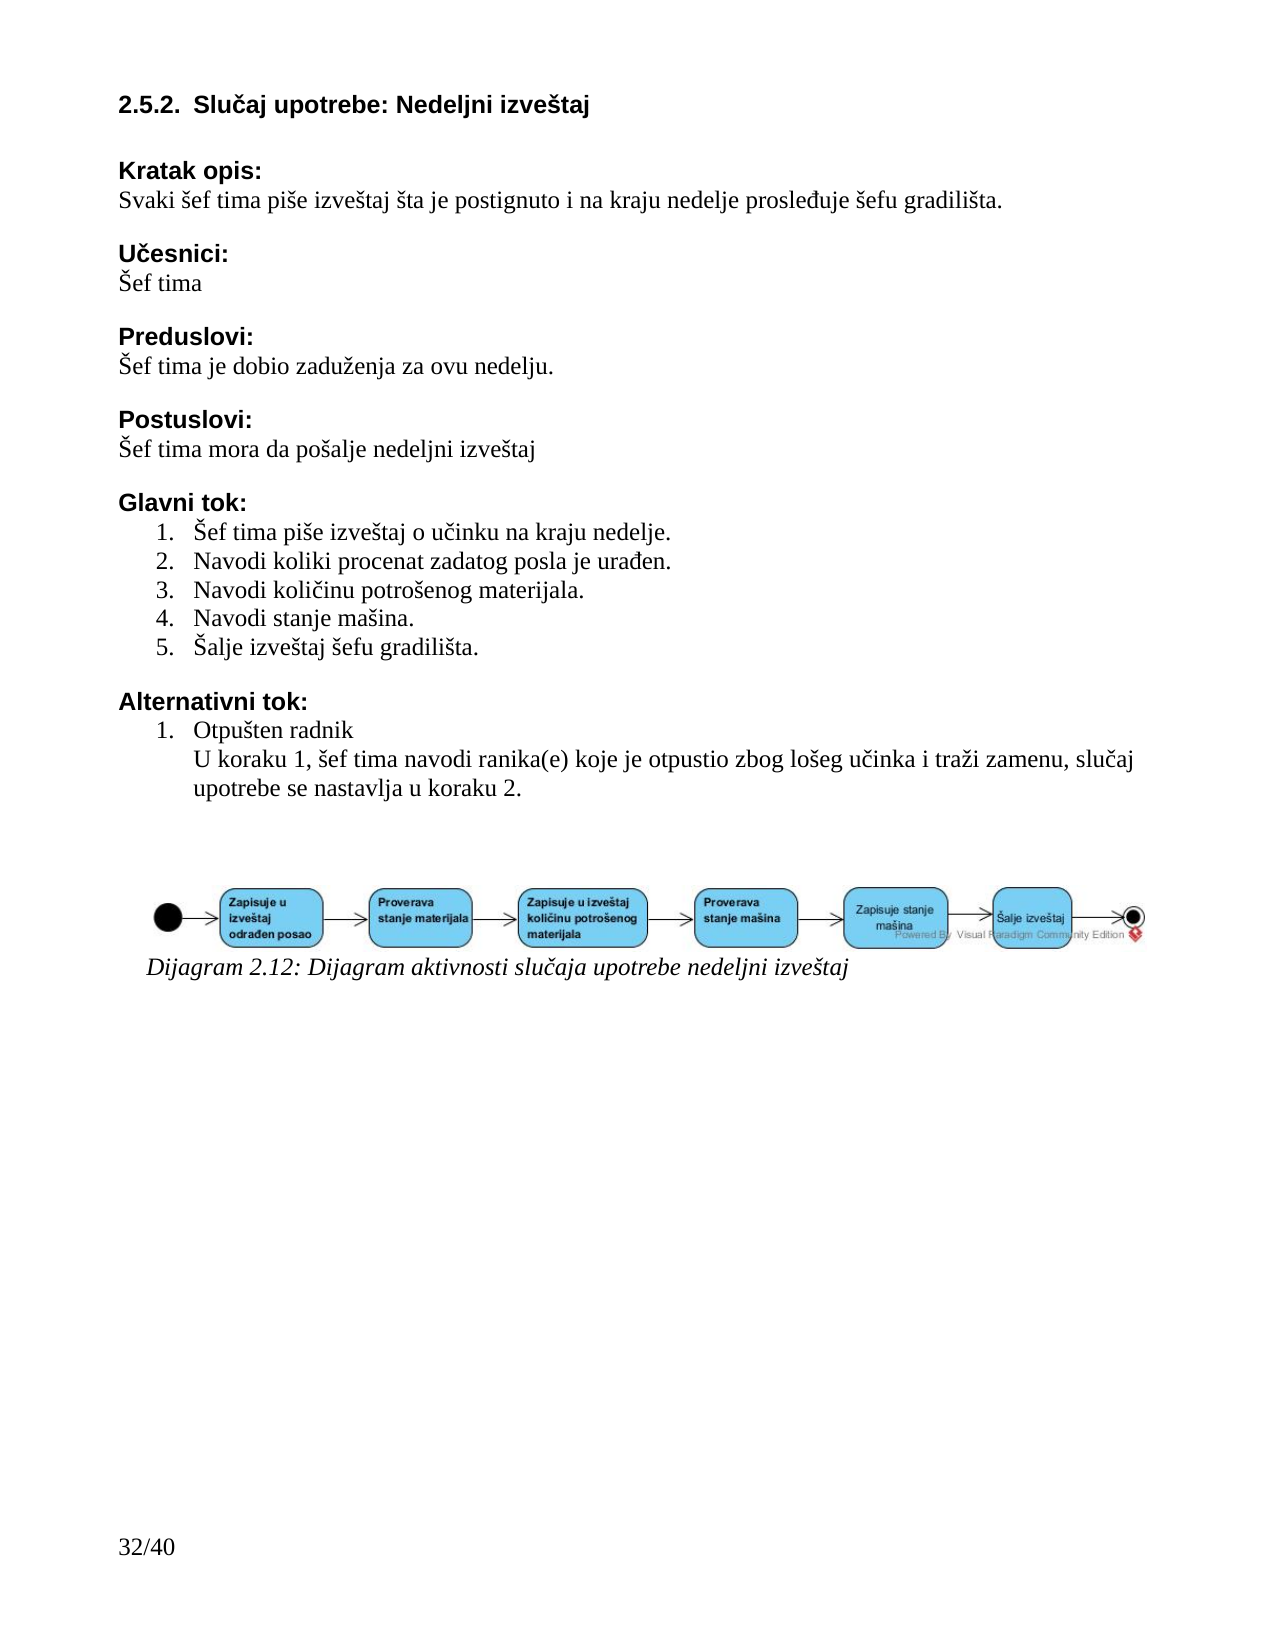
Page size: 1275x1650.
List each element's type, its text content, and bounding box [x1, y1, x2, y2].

list Navodi količinu potrošenog materijala. [156, 575, 1157, 603]
list Dijagram 2.12: Dijagram aktivnosti slučaja upotrebe nedeljni izveštaj [146, 952, 1147, 981]
list Šef tima piše izveštaj o učinku na kraju nedelje. [156, 517, 1157, 546]
text Šef tima [118, 268, 1157, 297]
subtitle Slučaj upotrebe: Nedeljni izveštaj [118, 89, 1157, 118]
subtitle Alternativni tok: [118, 686, 1157, 715]
text Svaki šef tima piše izveštaj šta je postignuto i na kraju nedelje prosleđuje šefu gradilišta. [118, 185, 1157, 214]
list Otpušten radnik U koraku 1, šef tima navodi ranika(e) koje je otpustio zbog lošeg učinka i traži zamenu, slučaj upotrebe se nastavlja u koraku 2. [156, 715, 1157, 801]
picture [146, 885, 1148, 952]
text Šef tima mora da pošalje nedeljni izveštaj [118, 434, 1157, 463]
list Šalje izveštaj šefu gradilišta. [156, 632, 1157, 661]
text Šef tima je dobio zaduženja za ovu nedelju. [118, 351, 1157, 380]
subtitle Postuslovi: [118, 405, 1157, 434]
subtitle Glavni tok: [118, 488, 1157, 517]
subtitle Kratak opis: [118, 156, 1157, 185]
list Navodi koliki procenat zadatog posla je urađen. [156, 546, 1157, 575]
subtitle Učesnici: [118, 239, 1157, 268]
list Navodi stanje mašina. [156, 603, 1157, 632]
subtitle Preduslovi: [118, 322, 1157, 351]
list [146, 873, 1147, 885]
